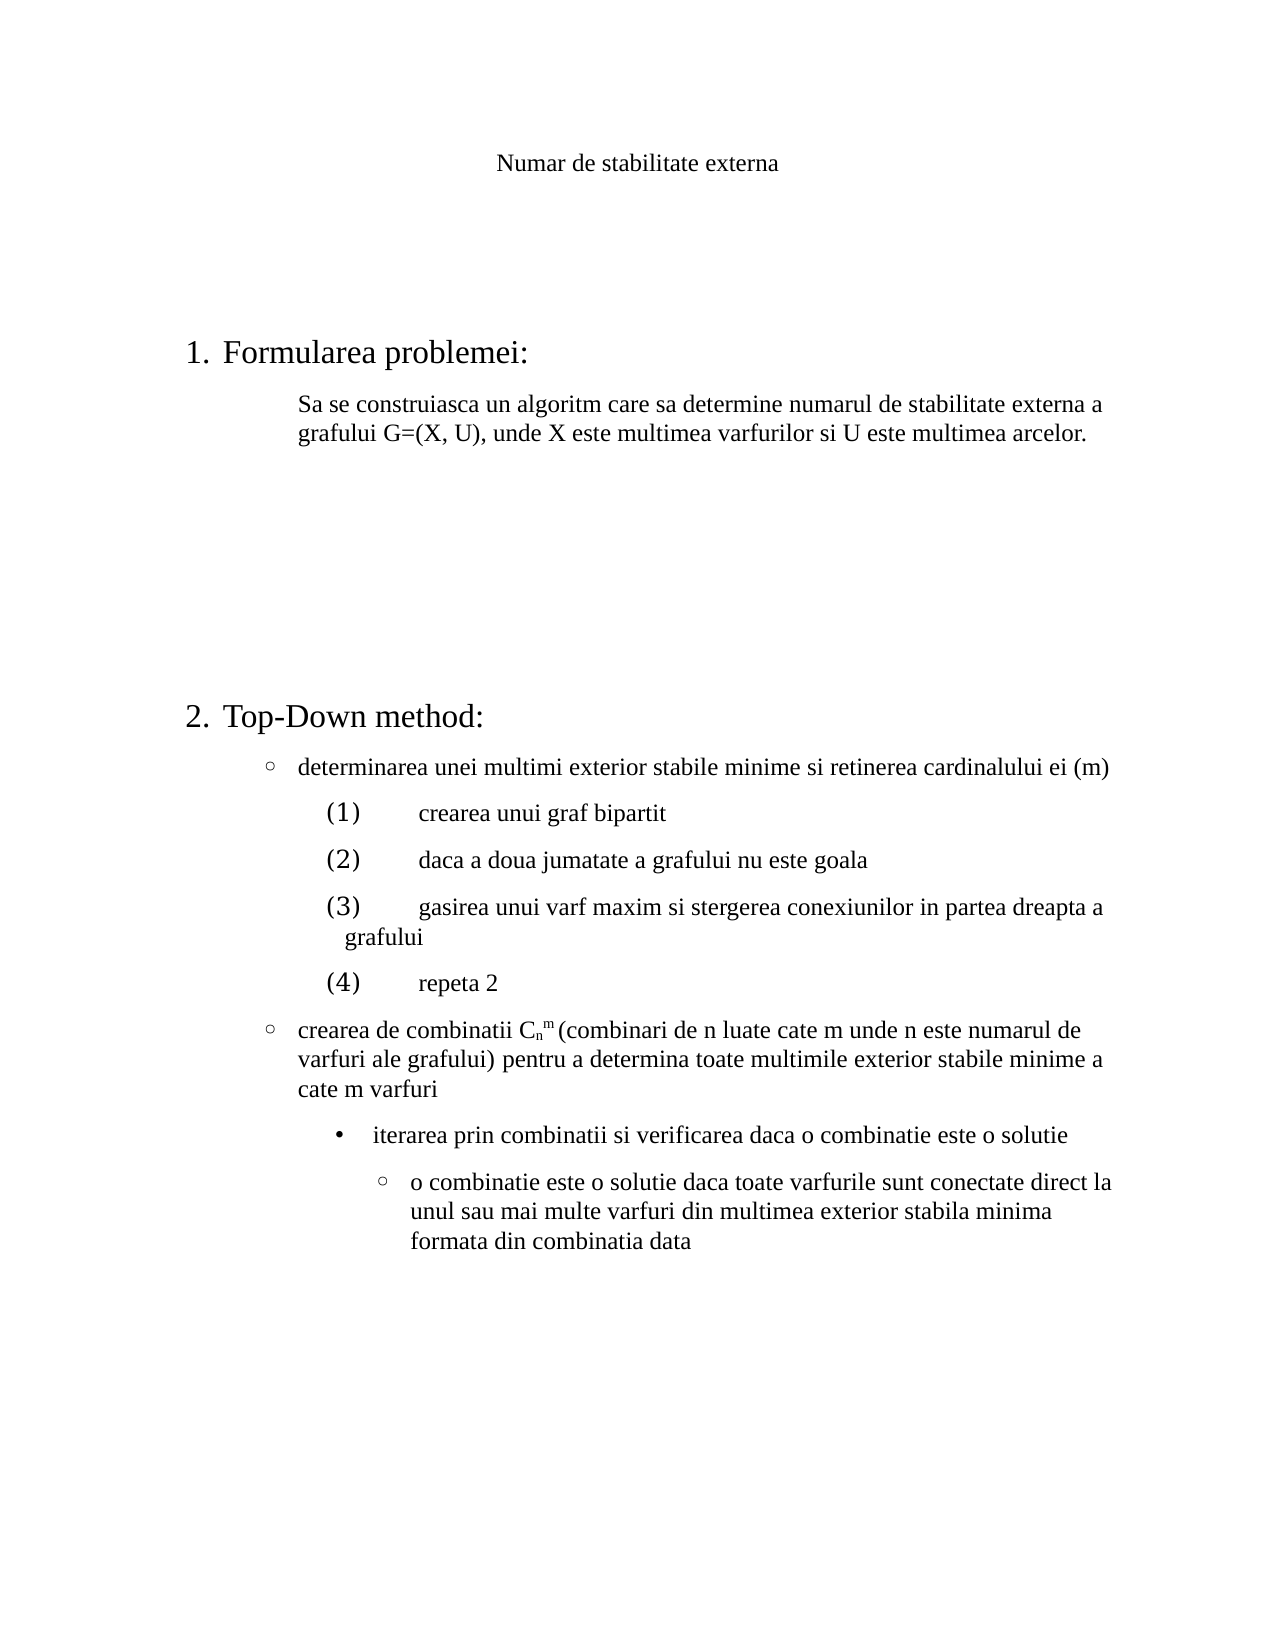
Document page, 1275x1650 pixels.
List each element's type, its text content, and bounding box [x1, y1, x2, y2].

list crearea de combinatii Cnm (combinari de n luate cate m unde n este numarul de varfuri ale grafului) pentru a determina toate multimile exterior stabile minime a cate m varfuri [260, 1015, 1127, 1103]
list repeta 2 [326, 968, 1127, 997]
text Numar de stabilitate externa [148, 148, 1127, 176]
list Top-Down method: [185, 696, 1127, 734]
list crearea unui graf bipartit [326, 798, 1127, 827]
list gasirea unui varf maxim si stergerea conexiunilor in partea dreapta a grafului [326, 892, 1127, 951]
list daca a doua jumatate a grafului nu este goala [326, 845, 1127, 874]
list o combinatie este o solutie daca toate varfurile sunt conectate direct la unul sau mai multe varfuri din multimea exterior stabila minima formata din combinatia data [373, 1167, 1127, 1254]
list Sa se construiasca un algoritm care sa determine numarul de stabilitate externa a grafului G=(X, U), unde X este multimea varfurilor si U este multimea arcelor. [298, 389, 1127, 447]
list determinarea unei multimi exterior stabile minime si retinerea cardinalului ei (m) [260, 752, 1127, 781]
list Formularea problemei: [185, 333, 1127, 371]
list iterarea prin combinatii si verificarea daca o combinatie este o solutie [335, 1120, 1127, 1149]
